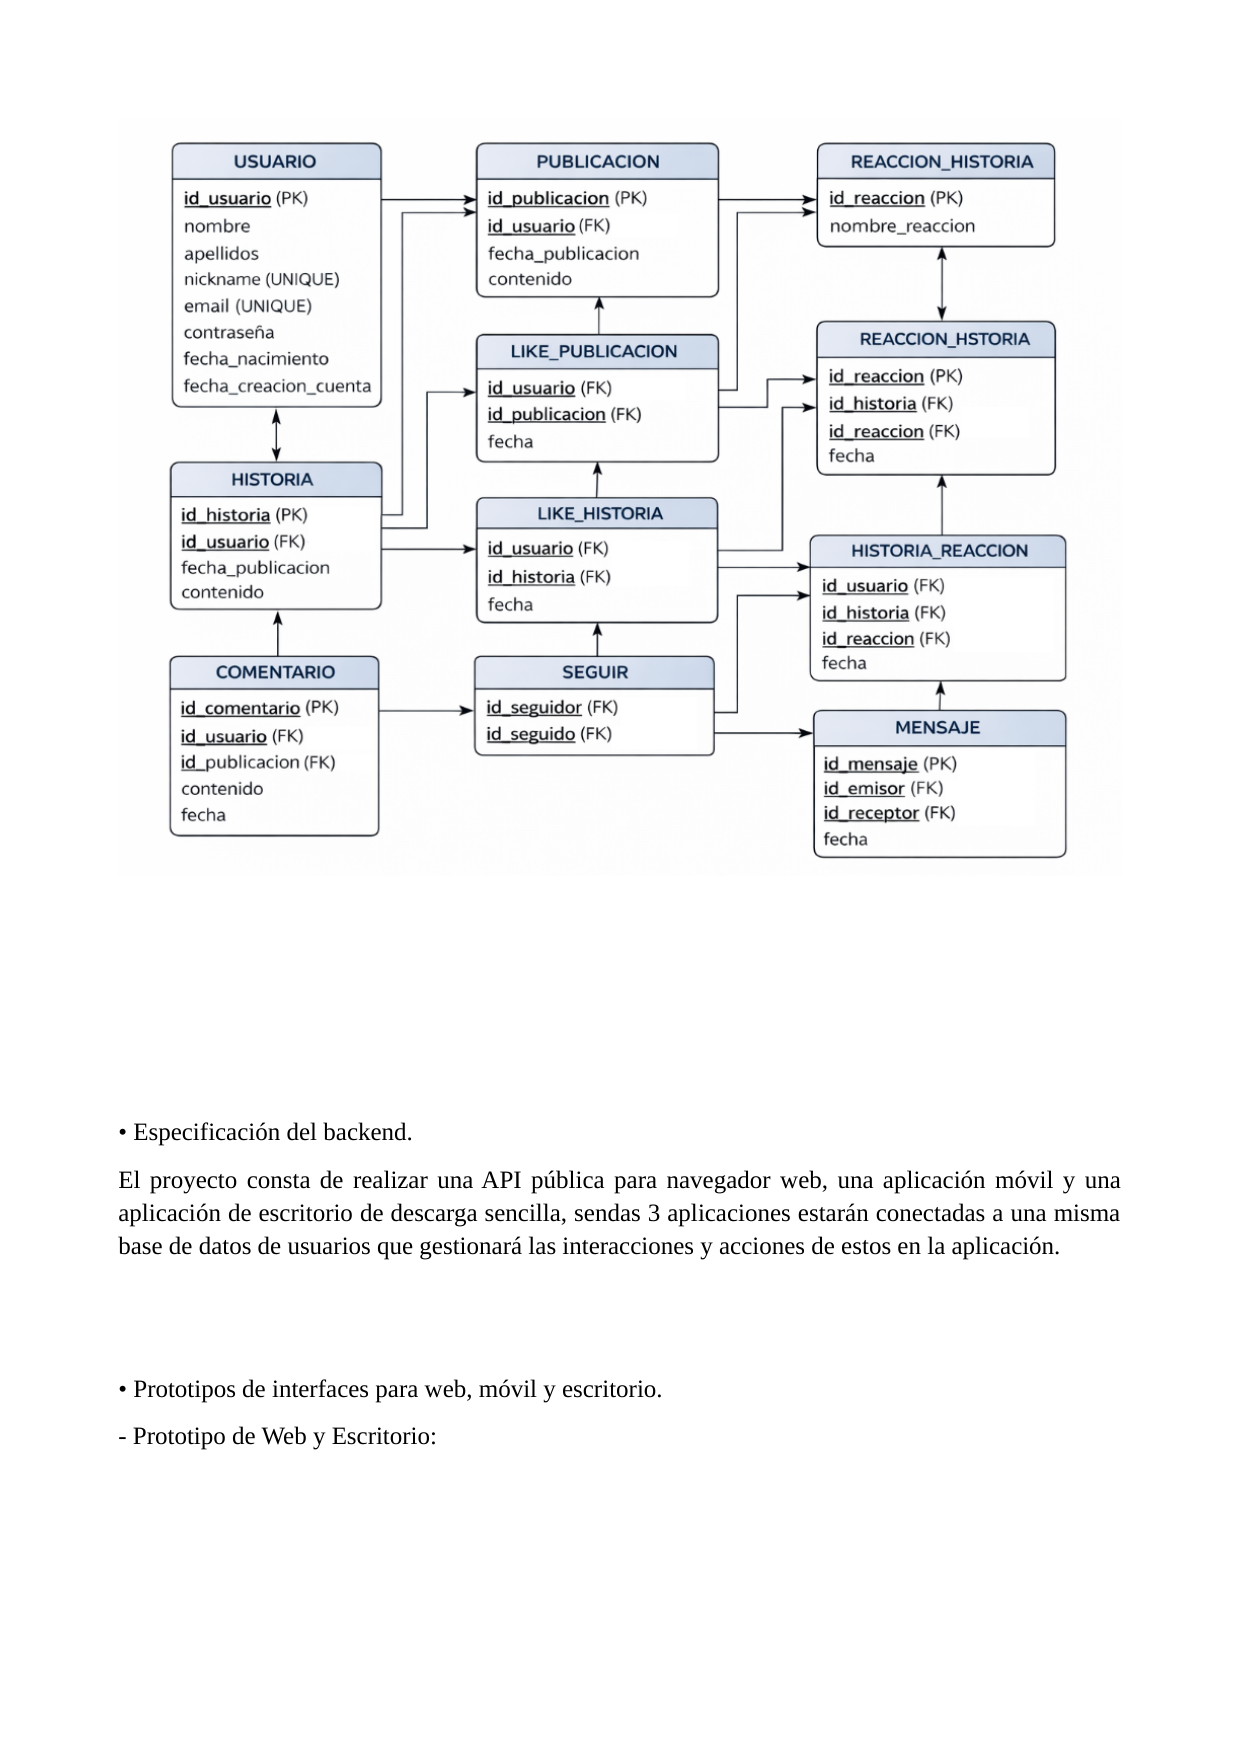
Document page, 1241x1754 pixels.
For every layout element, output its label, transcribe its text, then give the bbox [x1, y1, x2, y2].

picture [118, 118, 1123, 876]
text • Prototipos de interfaces para web, móvil y escritorio. [118, 1374, 1122, 1403]
text El proyecto consta de realizar una API pública para navegador web, una aplicación móvil y una aplicación de escritorio de descarga sencilla, sendas 3 aplicaciones estarán conectadas a una misma base de datos de usuarios que gestionará las interacciones y acciones de estos en la aplicación. [118, 1165, 1122, 1260]
text - Prototipo de Web y Escritorio: [118, 1421, 1122, 1450]
text • Especificación del backend. [118, 1117, 1122, 1146]
